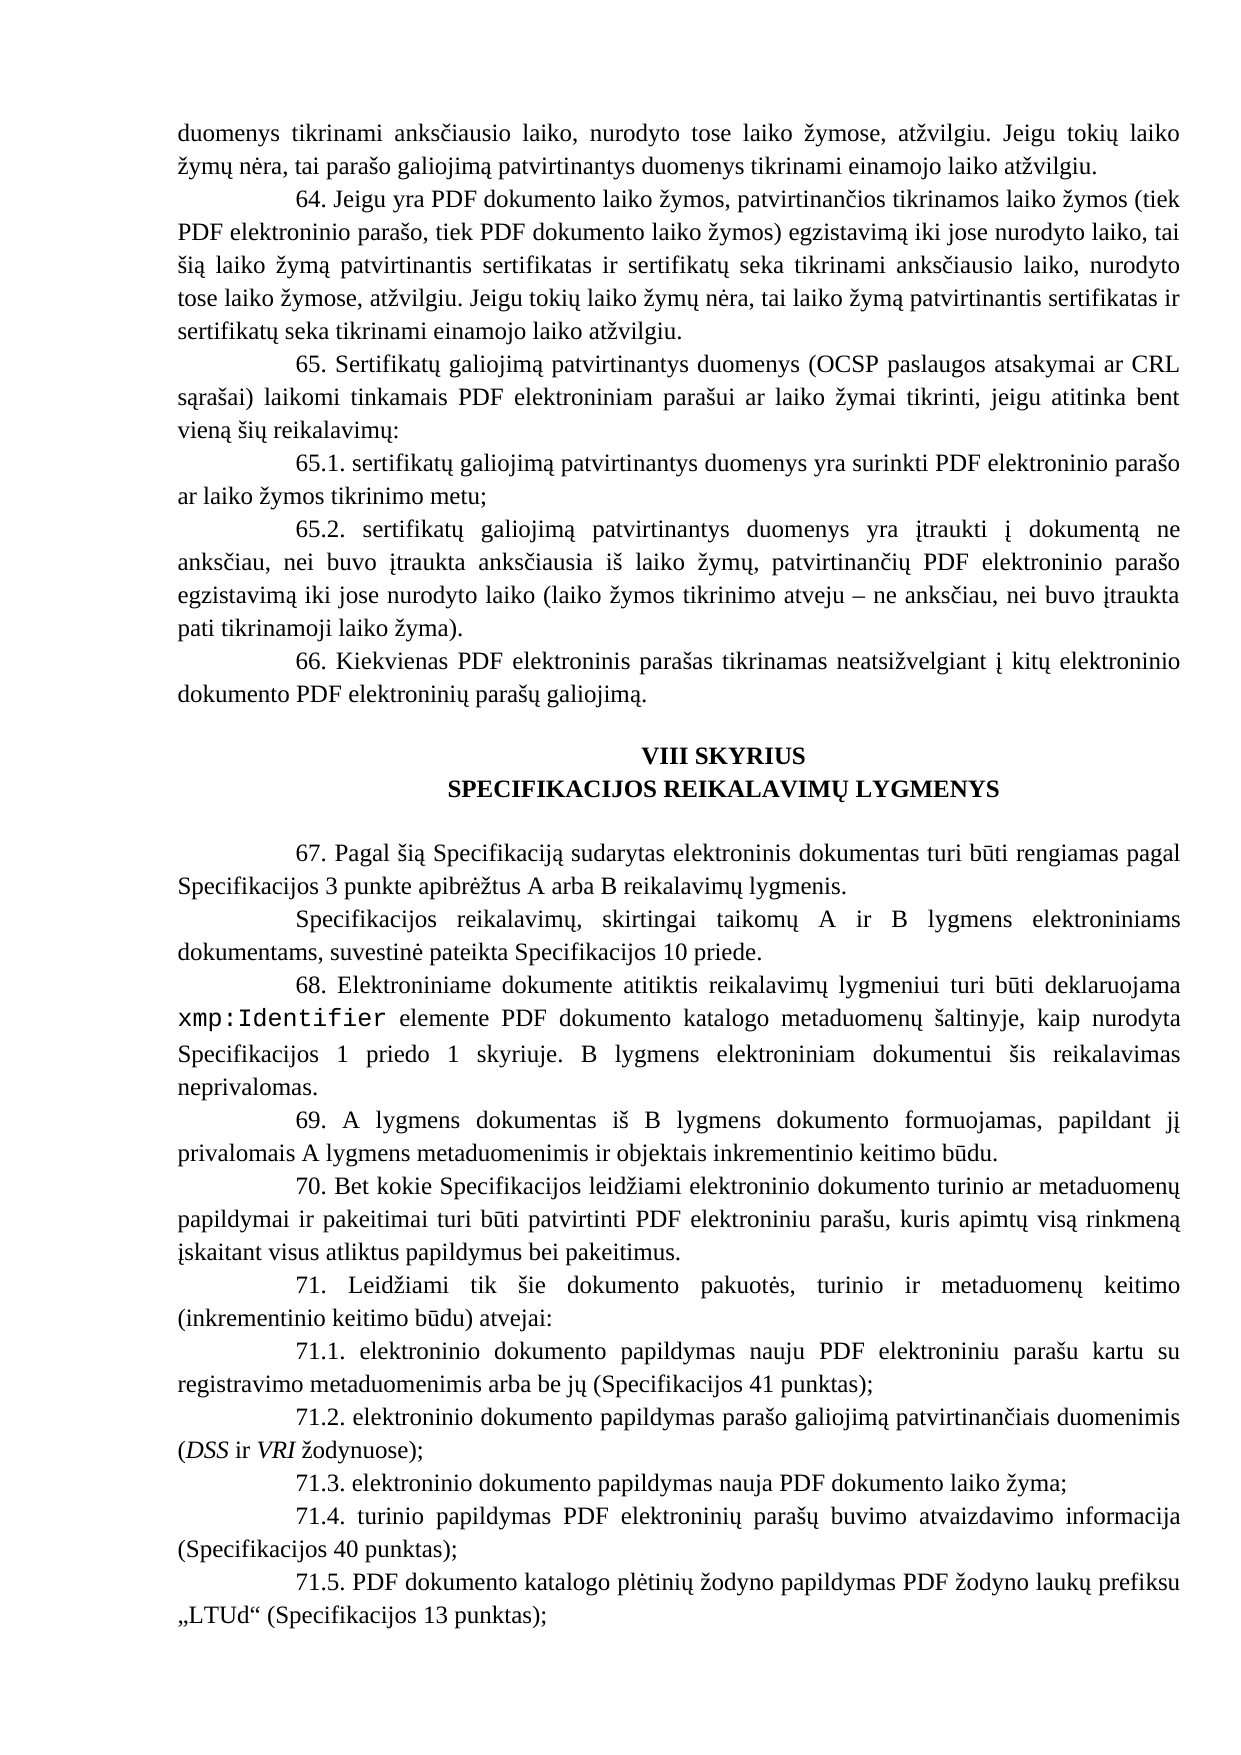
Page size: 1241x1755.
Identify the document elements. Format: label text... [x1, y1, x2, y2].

text 71.4. turinio papildymas PDF elektroninių parašų buvimo atvaizdavimo informacija (Specifikacijos 40 punktas); [177, 1501, 1181, 1563]
text 71. Leidžiami tik šie dokumento pakuotės, turinio ir metaduomenų keitimo (inkrementinio keitimo būdu) atvejai: [177, 1270, 1181, 1332]
text 71.2. elektroninio dokumento papildymas parašo galiojimą patvirtinančiais duomenimis (DSS ir VRI žodynuose); [177, 1402, 1181, 1464]
text duomenys tikrinami anksčiausio laiko, nurodyto tose laiko žymose, atžvilgiu. Jeigu tokių laiko žymų nėra, tai parašo galiojimą patvirtinantys duomenys tikrinami einamojo laiko atžvilgiu. [177, 118, 1181, 180]
text 70. Bet kokie Specifikacijos leidžiami elektroninio dokumento turinio ar metaduomenų papildymai ir pakeitimai turi būti patvirtinti PDF elektroniniu parašu, kuris apimtų visą rinkmeną įskaitant visus atliktus papildymus bei pakeitimus. [177, 1171, 1181, 1266]
text 67. Pagal šią Specifikaciją sudarytas elektroninis dokumentas turi būti rengiamas pagal Specifikacijos 3 punkte apibrėžtus A arba B reikalavimų lygmenis. [177, 838, 1181, 900]
text 65.2. sertifikatų galiojimą patvirtinantys duomenys yra įtraukti į dokumentą ne anksčiau, nei buvo įtraukta anksčiausia iš laiko žymų, patvirtinančių PDF elektroninio parašo egzistavimą iki jose nurodyto laiko (laiko žymos tikrinimo atveju – ne anksčiau, nei buvo įtraukta pati tikrinamoji laiko žyma). [177, 514, 1181, 642]
text 71.5. PDF dokumento katalogo plėtinių žodyno papildymas PDF žodyno laukų prefiksu „LTUd“ (Specifikacijos 13 punktas); [177, 1567, 1181, 1629]
text 65.1. sertifikatų galiojimą patvirtinantys duomenys yra surinkti PDF elektroninio parašo ar laiko žymos tikrinimo metu; [177, 448, 1181, 510]
text 68. Elektroniniame dokumente atitiktis reikalavimų lygmeniui turi būti deklaruojama xmp:Identifier elemente PDF dokumento katalogo metaduomenų šaltinyje, kaip nurodyta Specifikacijos 1 priedo 1 skyriuje. B lygmens elektroniniam dokumentui šis reikalavimas neprivalomas. [177, 971, 1181, 1100]
text SPECIFIKACIJOS REIKALAVIMŲ LYGMENYS [177, 774, 1181, 803]
text Specifikacijos reikalavimų, skirtingai taikomų A ir B lygmens elektroniniams dokumentams, suvestinė pateikta Specifikacijos 10 priede. [177, 904, 1181, 966]
text 69. A lygmens dokumentas iš B lygmens dokumento formuojamas, papildant jį privalomais A lygmens metaduomenimis ir objektais inkrementinio keitimo būdu. [177, 1105, 1181, 1166]
text 71.3. elektroninio dokumento papildymas nauja PDF dokumento laiko žyma; [177, 1468, 1181, 1497]
text 71.1. elektroninio dokumento papildymas nauju PDF elektroniniu parašu kartu su registravimo metaduomenimis arba be jų (Specifikacijos 41 punktas); [177, 1336, 1181, 1398]
text 65. Sertifikatų galiojimą patvirtinantys duomenys (OCSP paslaugos atsakymai ar CRL sąrašai) laikomi tinkamais PDF elektroniniam parašui ar laiko žymai tikrinti, jeigu atitinka bent vieną šių reikalavimų: [177, 349, 1181, 444]
text VIII SKYRIUS [177, 741, 1181, 770]
text 64. Jeigu yra PDF dokumento laiko žymos, patvirtinančios tikrinamos laiko žymos (tiek PDF elektroninio parašo, tiek PDF dokumento laiko žymos) egzistavimą iki jose nurodyto laiko, tai šią laiko žymą patvirtinantis sertifikatas ir sertifikatų seka tikrinami anksčiausio laiko, nurodyto tose laiko žymose, atžvilgiu. Jeigu tokių laiko žymų nėra, tai laiko žymą patvirtinantis sertifikatas ir sertifikatų seka tikrinami einamojo laiko atžvilgiu. [177, 184, 1181, 345]
text 66. Kiekvienas PDF elektroninis parašas tikrinamas neatsižvelgiant į kitų elektroninio dokumento PDF elektroninių parašų galiojimą. [177, 646, 1181, 708]
